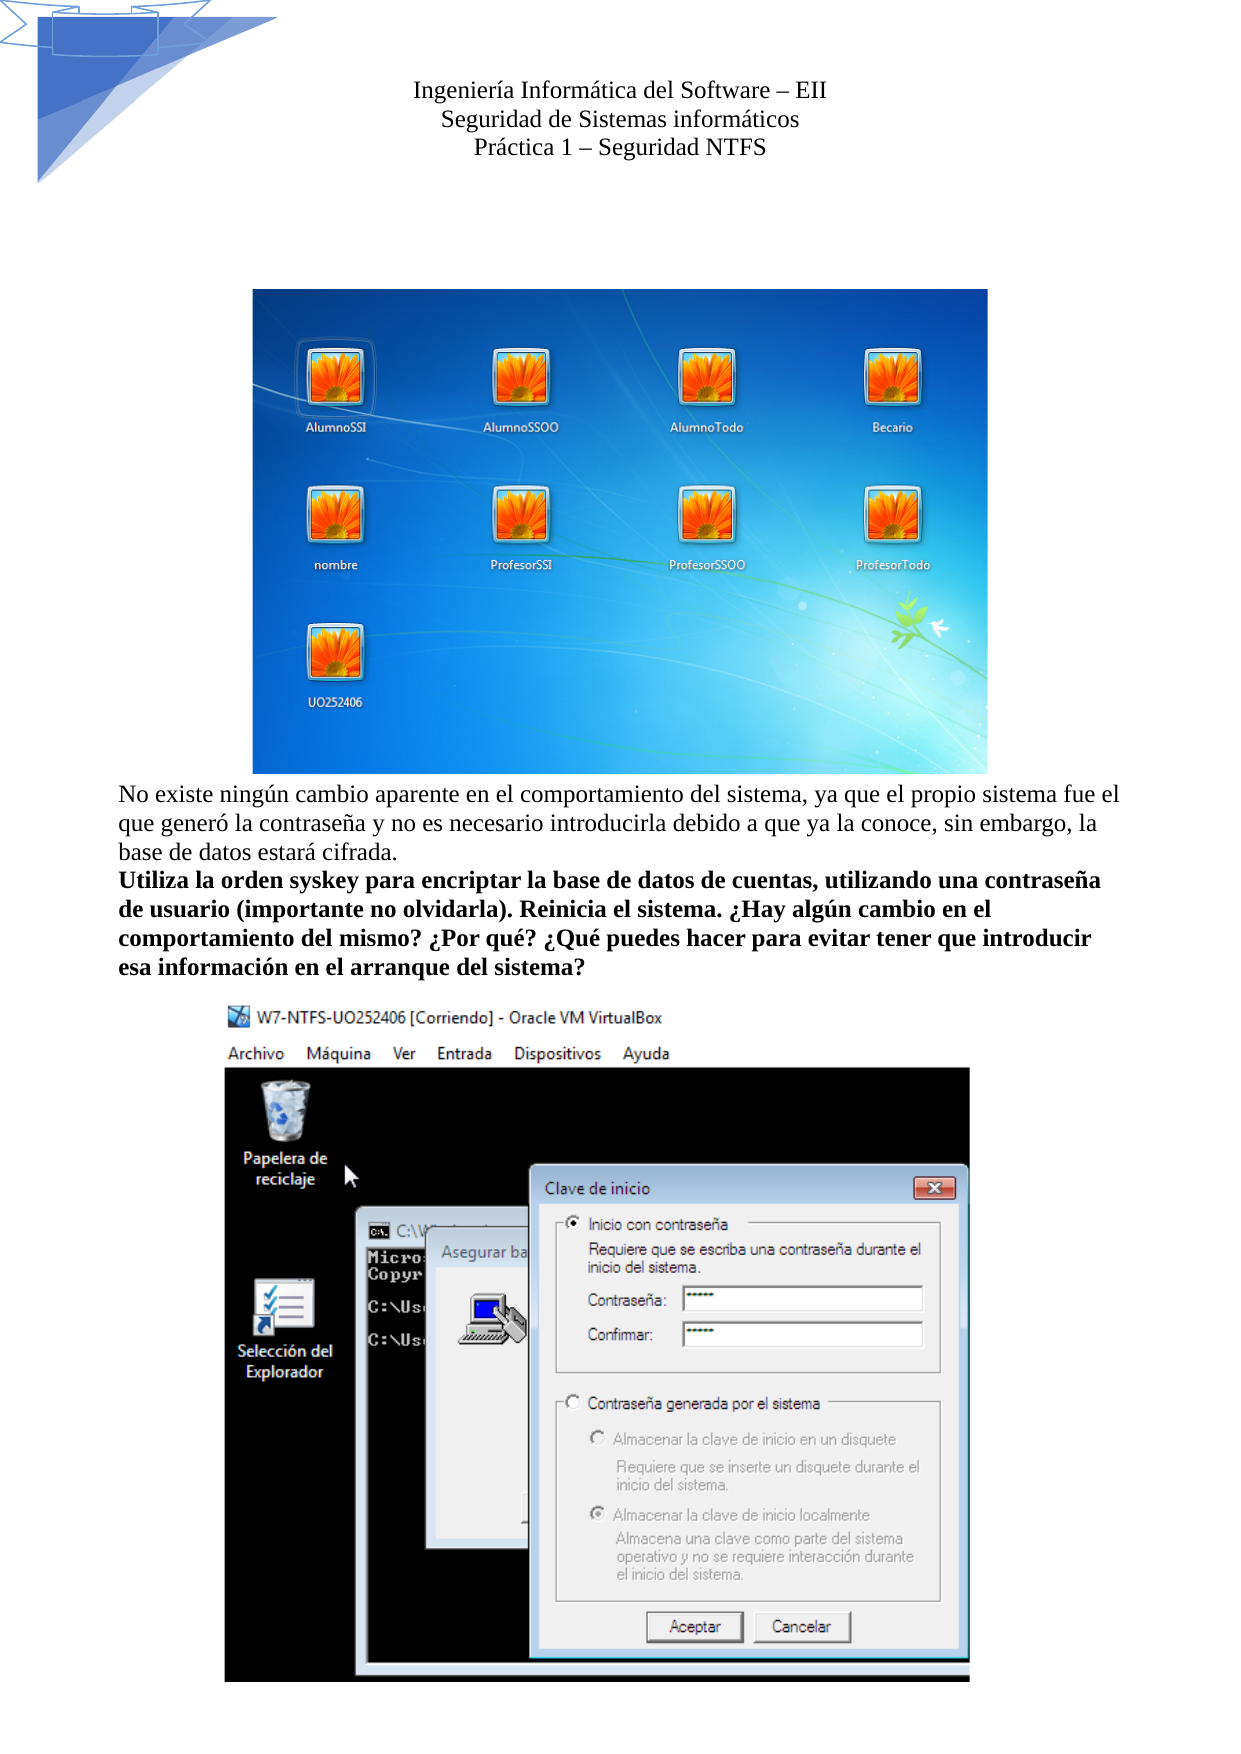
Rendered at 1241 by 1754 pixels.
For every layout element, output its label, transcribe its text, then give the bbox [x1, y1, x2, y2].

text Utiliza la orden syskey para encriptar la base de datos de cuentas, utilizando una contraseña de usuario (importante no olvidarla). Reinicia el sistema. ¿Hay algún cambio en el comportamiento del mismo? ¿Por qué? ¿Qué puedes hacer para evitar tener que introducir esa información en el arranque del sistema? [118, 866, 1122, 981]
text No existe ningún cambio aparente en el comportamiento del sistema, ya que el propio sistema fue el que generó la contraseña y no es necesario introducirla debido a que ya la conoce, sin embargo, la base de datos estará cifrada. [118, 779, 1122, 866]
